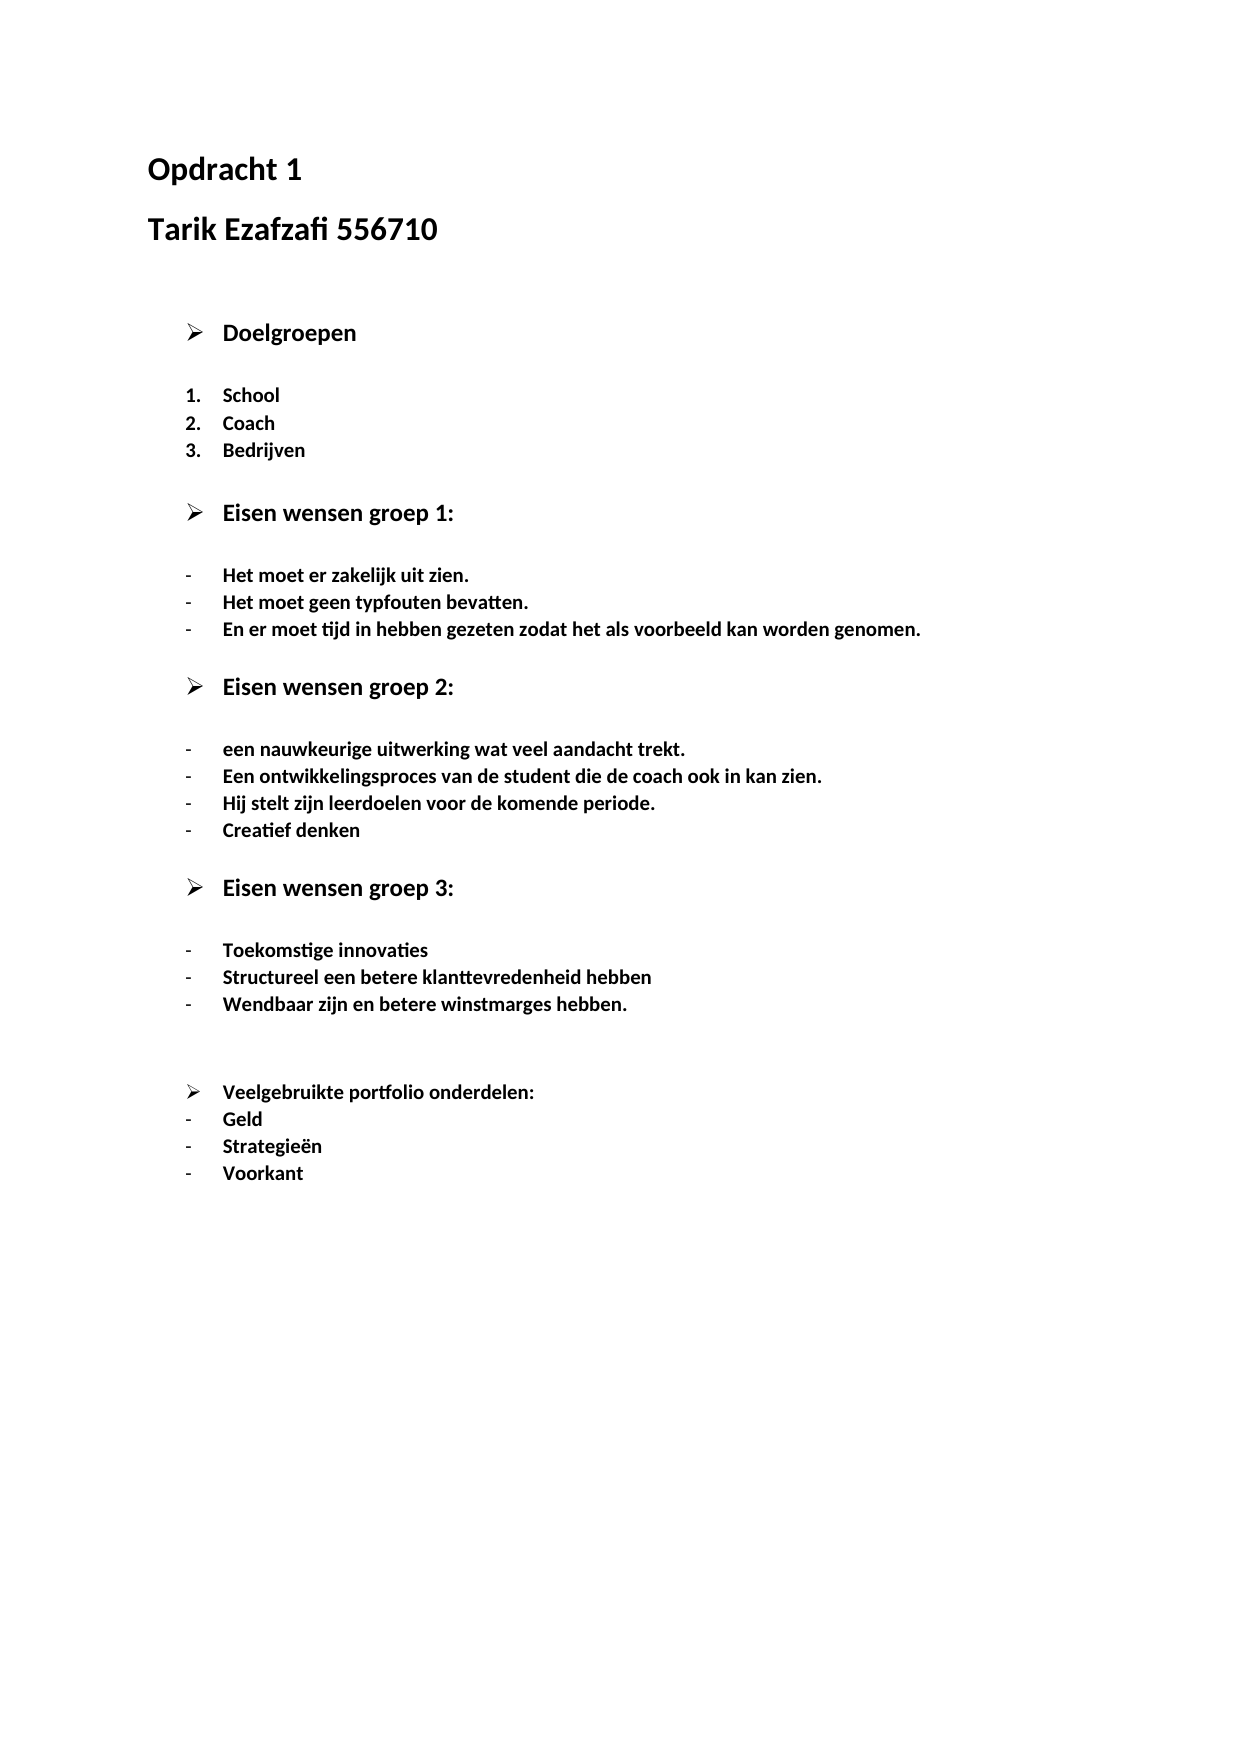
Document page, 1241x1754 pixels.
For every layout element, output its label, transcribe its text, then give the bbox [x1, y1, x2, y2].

list Hij stelt zijn leerdoelen voor de komende periode. [185, 790, 1093, 816]
list Structureel een betere klanttevredenheid hebben [185, 964, 1093, 989]
list Eisen wensen groep 3: [185, 872, 1093, 902]
list Het moet geen typfouten bevatten. [185, 589, 1093, 614]
list Creatief denken [185, 817, 1093, 843]
list School [185, 382, 1093, 408]
list Veelgebruikte portfolio onderdelen: [185, 1079, 1093, 1104]
list Voorkant [185, 1161, 1093, 1186]
list Doelgroepen [185, 317, 1093, 348]
text Opdracht 1 [148, 148, 1093, 188]
list En er moet tijd in hebben gezeten zodat het als voorbeeld kan worden genomen. [185, 616, 1093, 642]
list Toekomstige innovaties [185, 937, 1093, 962]
list Het moet er zakelijk uit zien. [185, 562, 1093, 587]
list een nauwkeurige uitwerking wat veel aandacht trekt. [185, 736, 1093, 761]
list Eisen wensen groep 2: [185, 671, 1093, 701]
list Coach [185, 410, 1093, 435]
list Wendbaar zijn en betere winstmarges hebben. [185, 991, 1093, 1017]
list Een ontwikkelingsproces van de student die de coach ook in kan zien. [185, 763, 1093, 788]
text Tarik Ezafzafi 556710 [148, 208, 1093, 248]
list Geld [185, 1106, 1093, 1132]
list Eisen wensen groep 1: [185, 497, 1093, 527]
list Strategieën [185, 1133, 1093, 1159]
list Bedrijven [185, 437, 1093, 462]
